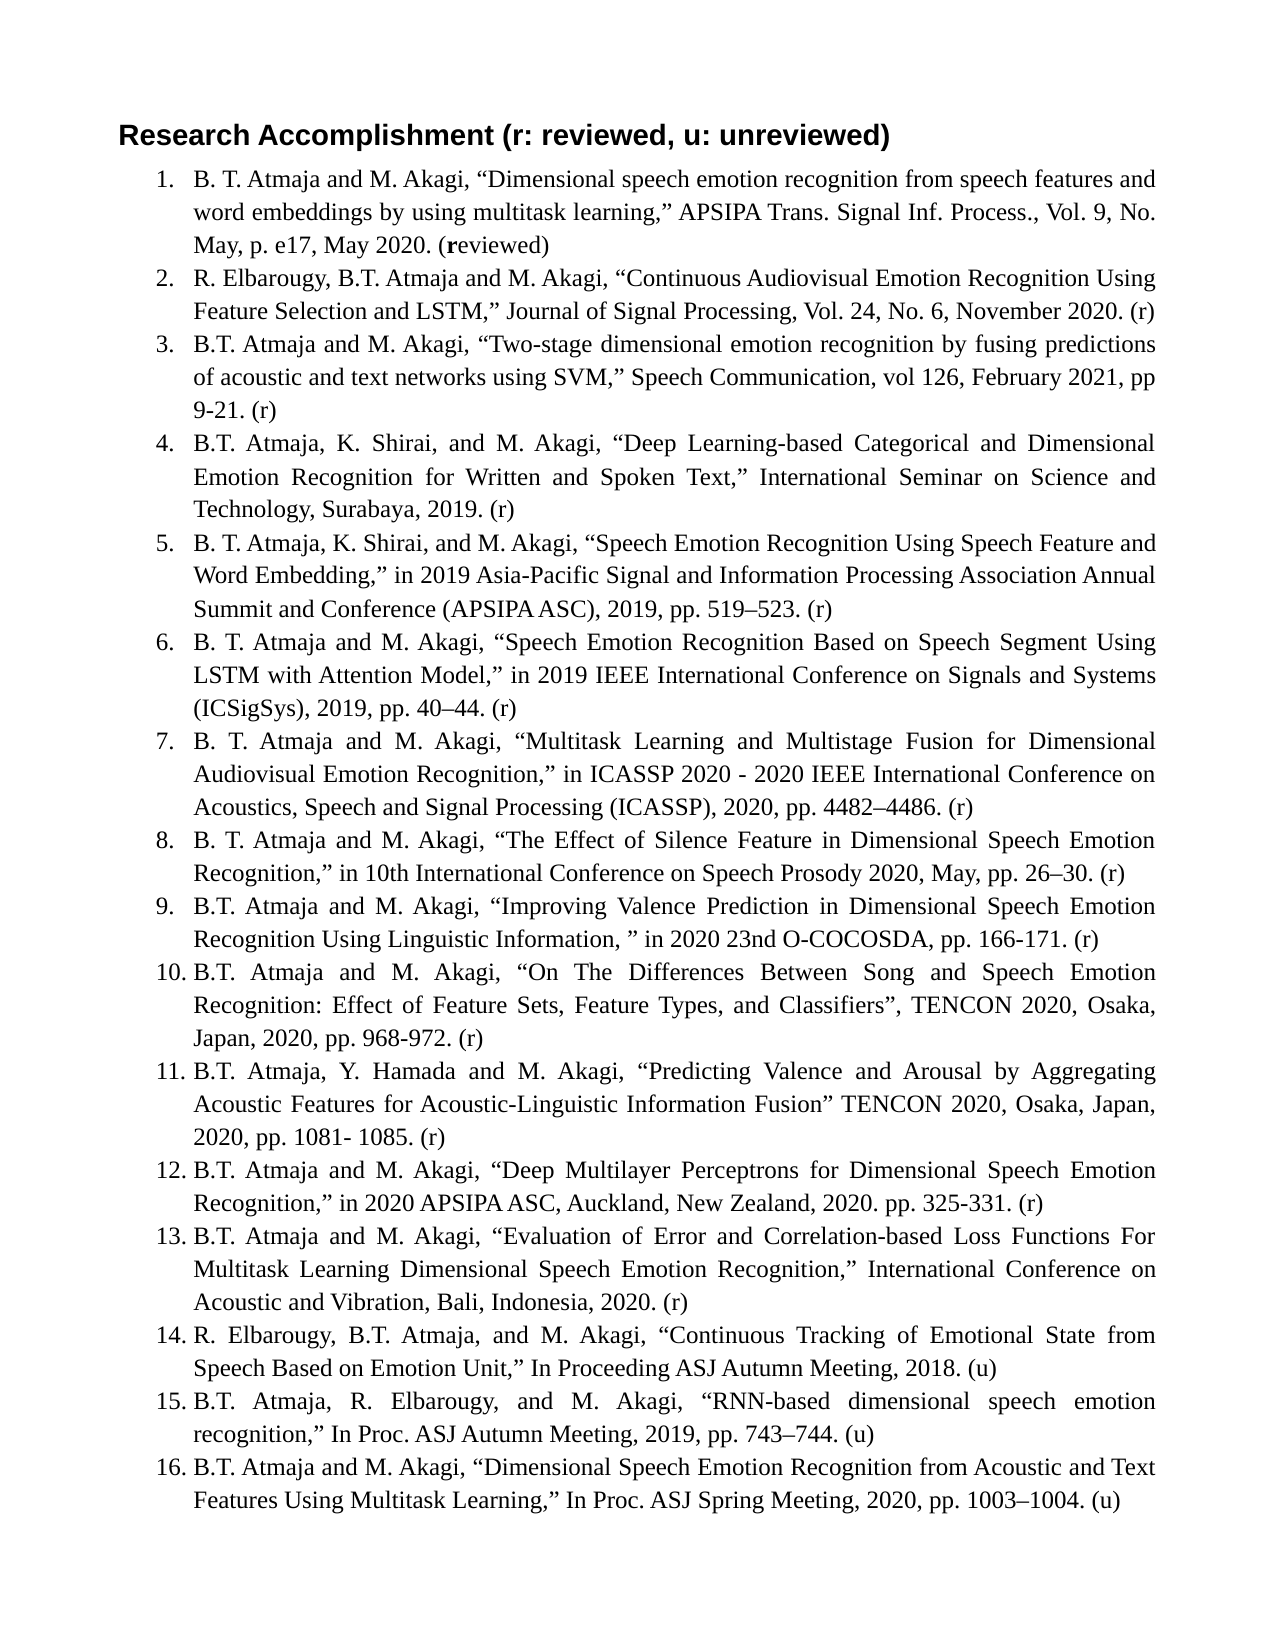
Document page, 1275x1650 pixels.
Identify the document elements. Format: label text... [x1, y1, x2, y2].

list B. T. Atmaja and M. Akagi, “Dimensional speech emotion recognition from speech features and word embeddings by using multitask learning,” APSIPA Trans. Signal Inf. Process., Vol. 9, No. May, p. e17, May 2020. (reviewed) [156, 164, 1157, 259]
list R. Elbarougy, B.T. Atmaja and M. Akagi, “Continuous Audiovisual Emotion Recognition Using Feature Selection and LSTM,” Journal of Signal Processing, Vol. 24, No. 6, November 2020. (r) [156, 263, 1157, 325]
list B.T. Atmaja, K. Shirai, and M. Akagi, “Deep Learning-based Categorical and Dimensional Emotion Recognition for Written and Spoken Text,” International Seminar on Science and Technology, Surabaya, 2019. (r) [156, 428, 1157, 523]
list B. T. Atmaja and M. Akagi, “The Effect of Silence Feature in Dimensional Speech Emotion Recognition,” in 10th International Conference on Speech Prosody 2020, May, pp. 26–30. (r) [156, 825, 1157, 887]
list B.T. Atmaja and M. Akagi, “Deep Multilayer Perceptrons for Dimensional Speech Emotion Recognition,” in 2020 APSIPA ASC, Auckland, New Zealand, 2020. pp. 325-331. (r) [156, 1155, 1157, 1217]
list B.T. Atmaja and M. Akagi, “Improving Valence Prediction in Dimensional Speech Emotion Recognition Using Linguistic Information, ” in 2020 23nd O-COCOSDA, pp. 166-171. (r) [156, 891, 1157, 953]
list B.T. Atmaja, Y. Hamada and M. Akagi, “Predicting Valence and Arousal by Aggregating Acoustic Features for Acoustic-Linguistic Information Fusion” TENCON 2020, Osaka, Japan, 2020, pp. 1081- 1085. (r) [156, 1056, 1157, 1151]
list B.T. Atmaja and M. Akagi, “Two-stage dimensional emotion recognition by fusing predictions of acoustic and text networks using SVM,” Speech Communication, vol 126, February 2021, pp 9-21. (r) [156, 329, 1157, 424]
list B.T. Atmaja and M. Akagi, “Evaluation of Error and Correlation-based Loss Functions For Multitask Learning Dimensional Speech Emotion Recognition,” International Conference on Acoustic and Vibration, Bali, Indonesia, 2020. (r) [156, 1221, 1157, 1316]
list B.T. Atmaja, R. Elbarougy, and M. Akagi, “RNN-based dimensional speech emotion recognition,” In Proc. ASJ Autumn Meeting, 2019, pp. 743–744. (u) [156, 1386, 1157, 1448]
list B.T. Atmaja and M. Akagi, “On The Differences Between Song and Speech Emotion Recognition: Effect of Feature Sets, Feature Types, and Classifiers”, TENCON 2020, Osaka, Japan, 2020, pp. 968-972. (r) [156, 957, 1157, 1052]
list R. Elbarougy, B.T. Atmaja, and M. Akagi, “Continuous Tracking of Emotional State from Speech Based on Emotion Unit,” In Proceeding ASJ Autumn Meeting, 2018. (u) [156, 1320, 1157, 1382]
list B. T. Atmaja and M. Akagi, “Speech Emotion Recognition Based on Speech Segment Using LSTM with Attention Model,” in 2019 IEEE International Conference on Signals and Systems (ICSigSys), 2019, pp. 40–44. (r) [156, 627, 1157, 721]
list B.T. Atmaja and M. Akagi, “Dimensional Speech Emotion Recognition from Acoustic and Text Features Using Multitask Learning,” In Proc. ASJ Spring Meeting, 2020, pp. 1003–1004. (u) [156, 1452, 1157, 1514]
list B. T. Atmaja, K. Shirai, and M. Akagi, “Speech Emotion Recognition Using Speech Feature and Word Embedding,” in 2019 Asia-Pacific Signal and Information Processing Association Annual Summit and Conference (APSIPA ASC), 2019, pp. 519–523. (r) [156, 528, 1157, 622]
list B. T. Atmaja and M. Akagi, “Multitask Learning and Multistage Fusion for Dimensional Audiovisual Emotion Recognition,” in ICASSP 2020 - 2020 IEEE International Conference on Acoustics, Speech and Signal Processing (ICASSP), 2020, pp. 4482–4486. (r) [156, 726, 1157, 821]
subtitle Research Accomplishment (r: reviewed, u: unreviewed) [118, 118, 1157, 152]
